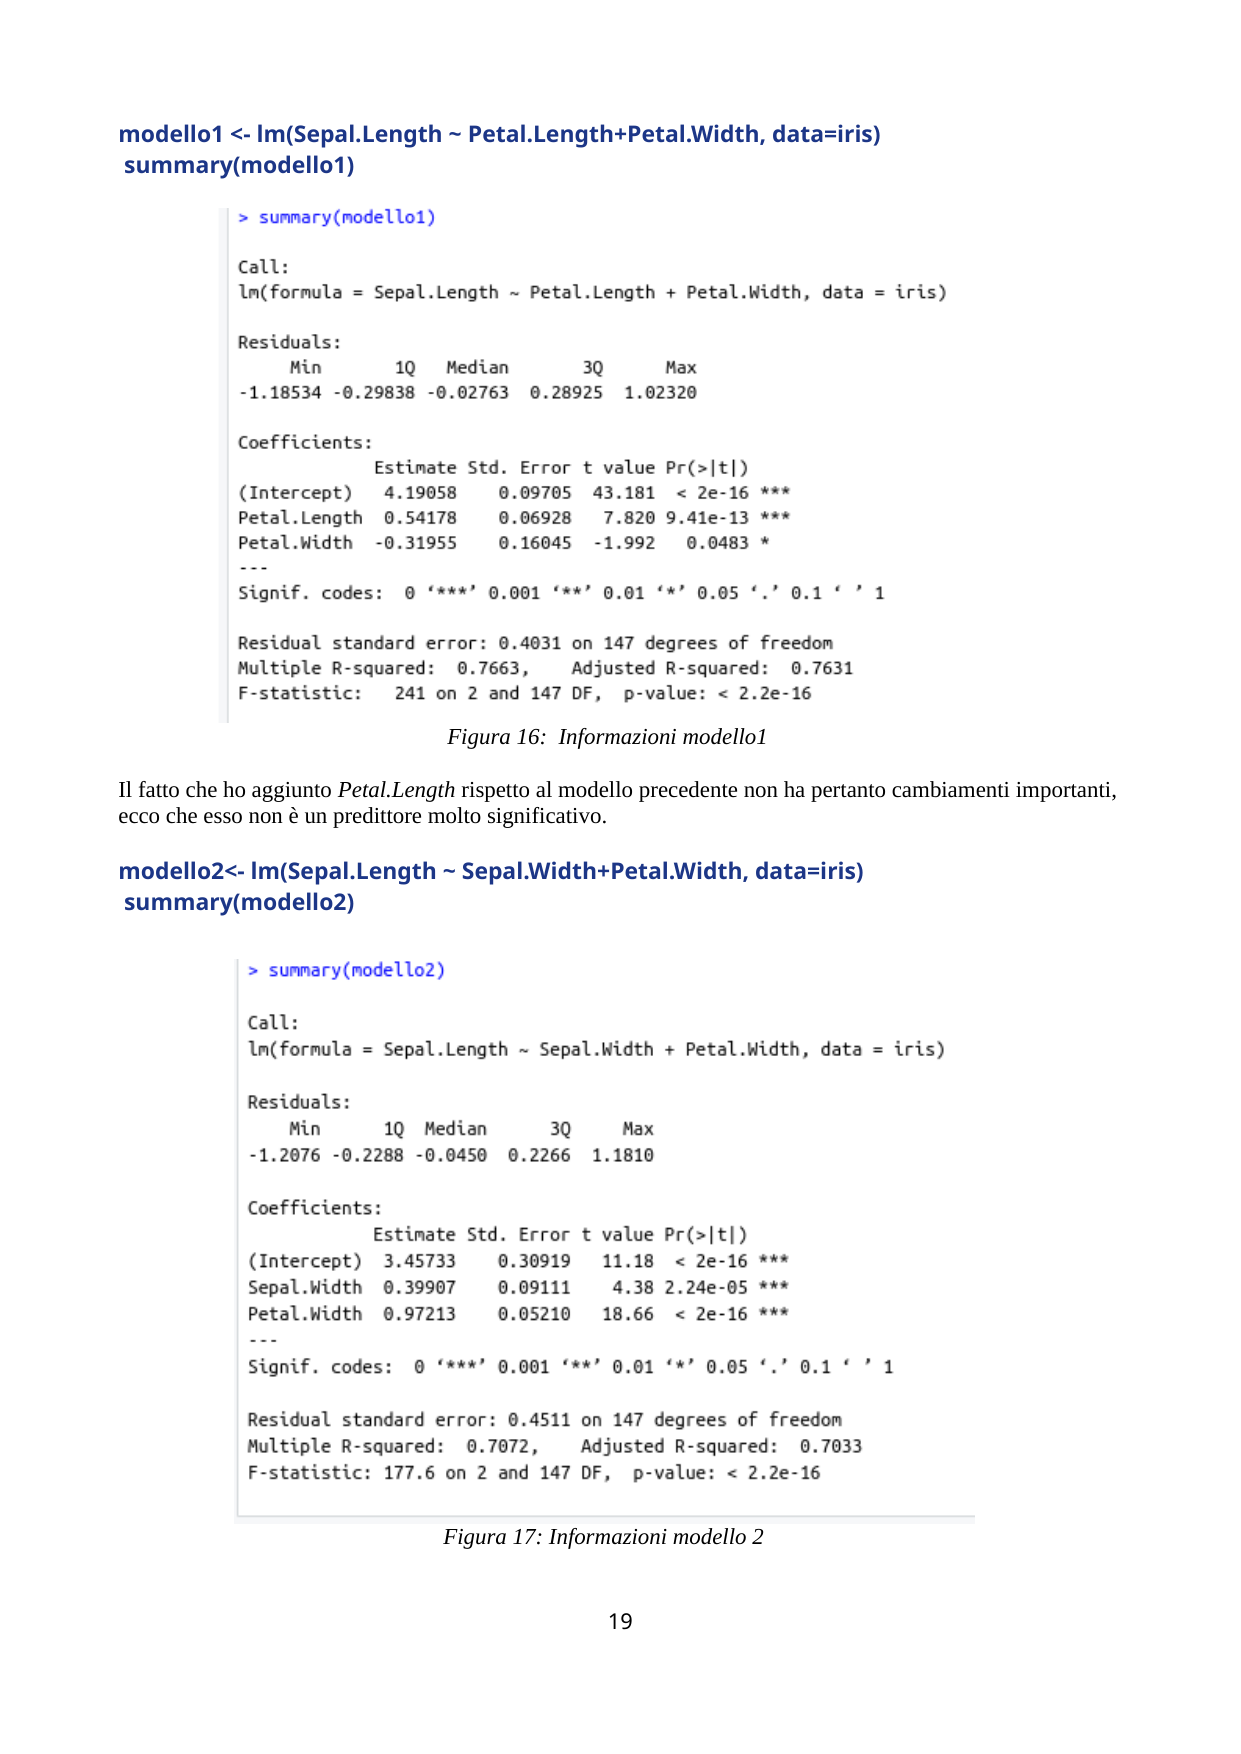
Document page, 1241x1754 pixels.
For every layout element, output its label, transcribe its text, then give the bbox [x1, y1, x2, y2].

text Figura 17: Informazioni modello 2 [234, 1524, 975, 1549]
picture [218, 208, 999, 723]
picture [234, 959, 975, 1524]
text summary(modello1) [118, 149, 1122, 181]
text Figura 16: Informazioni modello1 [218, 723, 998, 749]
text modello1 <- lm(Sepal.Length ~ Petal.Length+Petal.Width, data=iris) [118, 118, 1122, 149]
text summary(modello2) [118, 886, 1122, 917]
text modello2<- lm(Sepal.Length ~ Sepal.Width+Petal.Width, data=iris) [118, 855, 1122, 886]
text Il fatto che ho aggiunto Petal.Length rispetto al modello precedente non ha pertanto cambiamenti importanti, ecco che esso non è un predittore molto significativo. [118, 776, 1122, 828]
